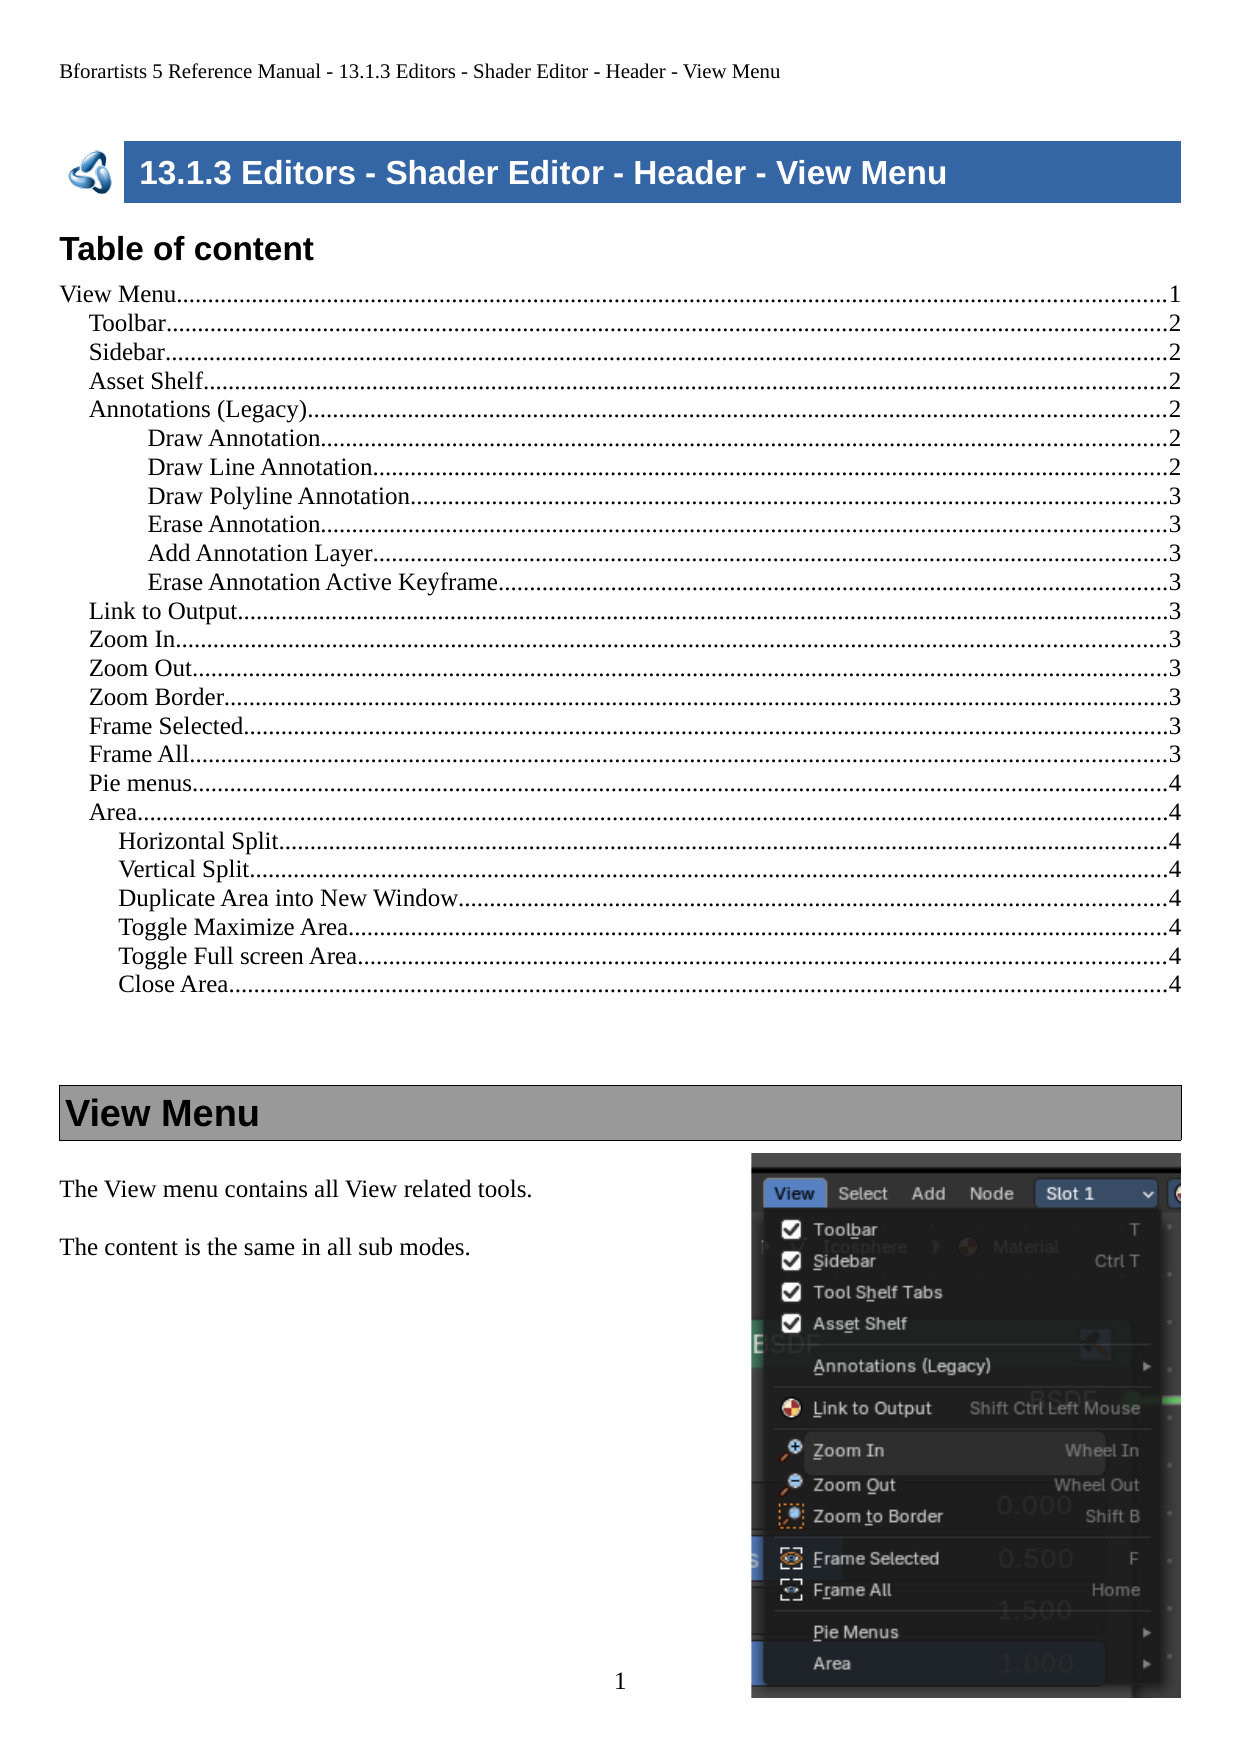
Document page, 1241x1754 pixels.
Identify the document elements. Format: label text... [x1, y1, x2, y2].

text View Menu 1 [59, 279, 1181, 308]
text Draw Annotation 2 [147, 423, 1181, 452]
text Toggle Maximize Area 4 [118, 912, 1181, 941]
picture [751, 1153, 1181, 1698]
text Zoom In 3 [88, 624, 1181, 653]
text Horizontal Split 4 [118, 826, 1181, 854]
text The View menu contains all View related tools. [59, 1174, 751, 1203]
text Sidebar 2 [88, 337, 1181, 366]
text Draw Polyline Annotation 3 [147, 481, 1181, 509]
text Asset Shelf 2 [88, 366, 1181, 394]
text Vertical Split 4 [118, 854, 1181, 883]
text Toolbar 2 [88, 308, 1181, 337]
text Duplicate Area into New Window 4 [118, 883, 1181, 912]
text Pie menus 4 [88, 768, 1181, 797]
text Frame All 3 [88, 739, 1181, 768]
subtitle Table of content [59, 228, 1181, 267]
text Link to Output 3 [88, 596, 1181, 624]
text Zoom Out 3 [88, 653, 1181, 682]
text Erase Annotation 3 [147, 509, 1181, 538]
table_header [59, 141, 124, 203]
picture [65, 147, 114, 197]
text Frame Selected 3 [88, 711, 1181, 739]
text The content is the same in all sub modes. [59, 1232, 751, 1261]
text Toggle Full screen Area 4 [118, 941, 1181, 969]
text Draw Line Annotation 2 [147, 452, 1181, 481]
text Zoom Border 3 [88, 682, 1181, 711]
text Erase Annotation Active Keyframe 3 [147, 567, 1181, 596]
table_header View Menu [60, 1086, 1181, 1140]
text Close Area 4 [118, 969, 1181, 998]
table_header 13.1.3 Editors - Shader Editor - Header - View Menu [124, 141, 1181, 203]
text Add Annotation Layer 3 [147, 538, 1181, 567]
text Annotations (Legacy) 2 [88, 394, 1181, 423]
text Area 4 [88, 797, 1181, 826]
